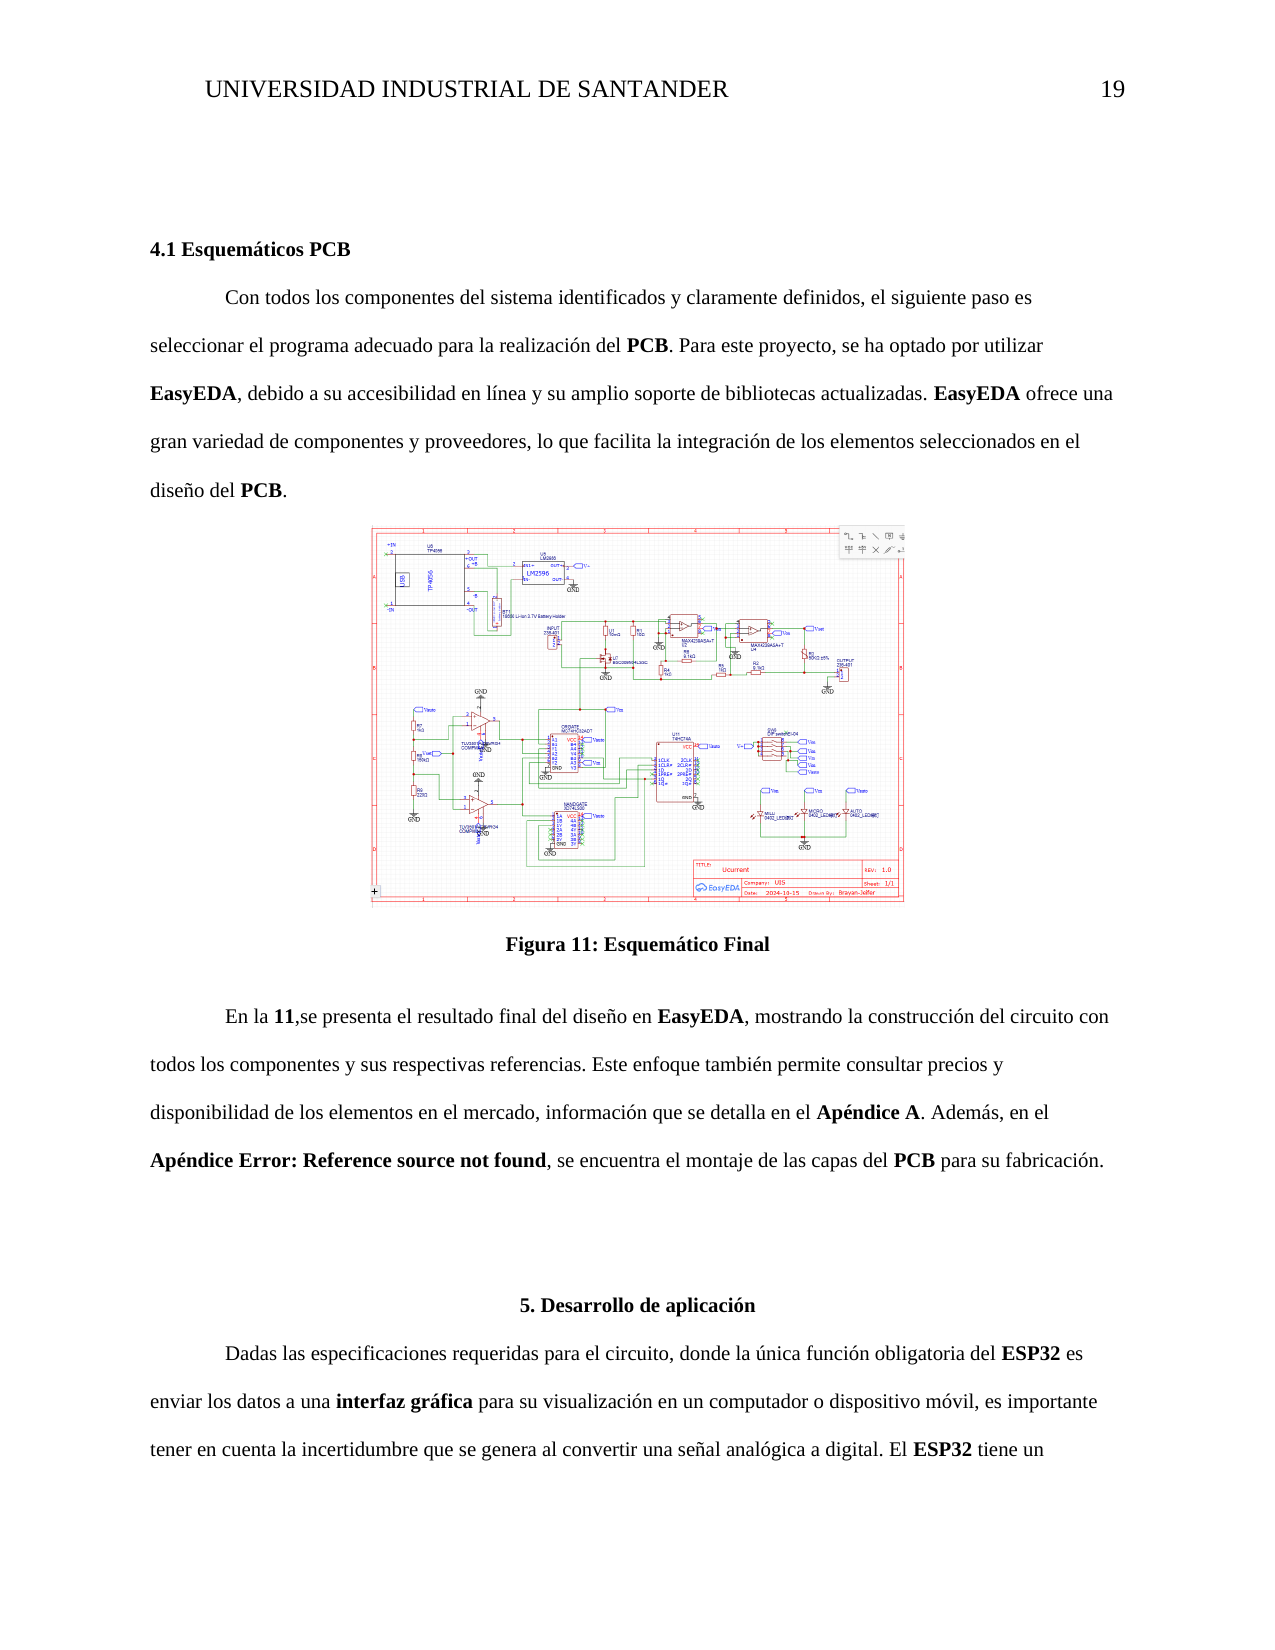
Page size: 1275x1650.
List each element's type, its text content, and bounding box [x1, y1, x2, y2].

picture [370, 525, 905, 908]
subtitle 4.1 Esquemáticos PCB [150, 237, 1125, 261]
text En la Figura 11,se presenta el resultado final del diseño en EasyEDA, mostrando la construcción del circuito con todos los componentes y sus respectivas referencias. Este enfoque también permite consultar precios y disponibilidad de los elementos en el mercado, información que se detalla en el Apéndice A. Además, en el Apéndice Error: no se encontró el origen de la referencia, se encuentra el montaje de las capas del PCB para su fabricación. [150, 526, 1125, 1172]
text Con todos los componentes del sistema identificados y claramente definidos, el siguiente paso es seleccionar el programa adecuado para la realización del PCB. Para este proyecto, se ha optado por utilizar EasyEDA, debido a su accesibilidad en línea y su amplio soporte de bibliotecas actualizadas. EasyEDA ofrece una gran variedad de componentes y proveedores, lo que facilita la integración de los elementos seleccionados en el diseño del PCB. [150, 285, 1125, 502]
text Dadas las especificaciones requeridas para el circuito, donde la única función obligatoria del ESP32 es enviar los datos a una interfaz gráfica para su visualización en un computador o dispositivo móvil, es importante tener en cuenta la incertidumbre que se genera al convertir una señal analógica a digital. El ESP32 tiene un [150, 1341, 1125, 1461]
subtitle 5. Desarrollo de aplicación [150, 1292, 1125, 1317]
text Figura 11: Esquemático Final [370, 908, 905, 956]
